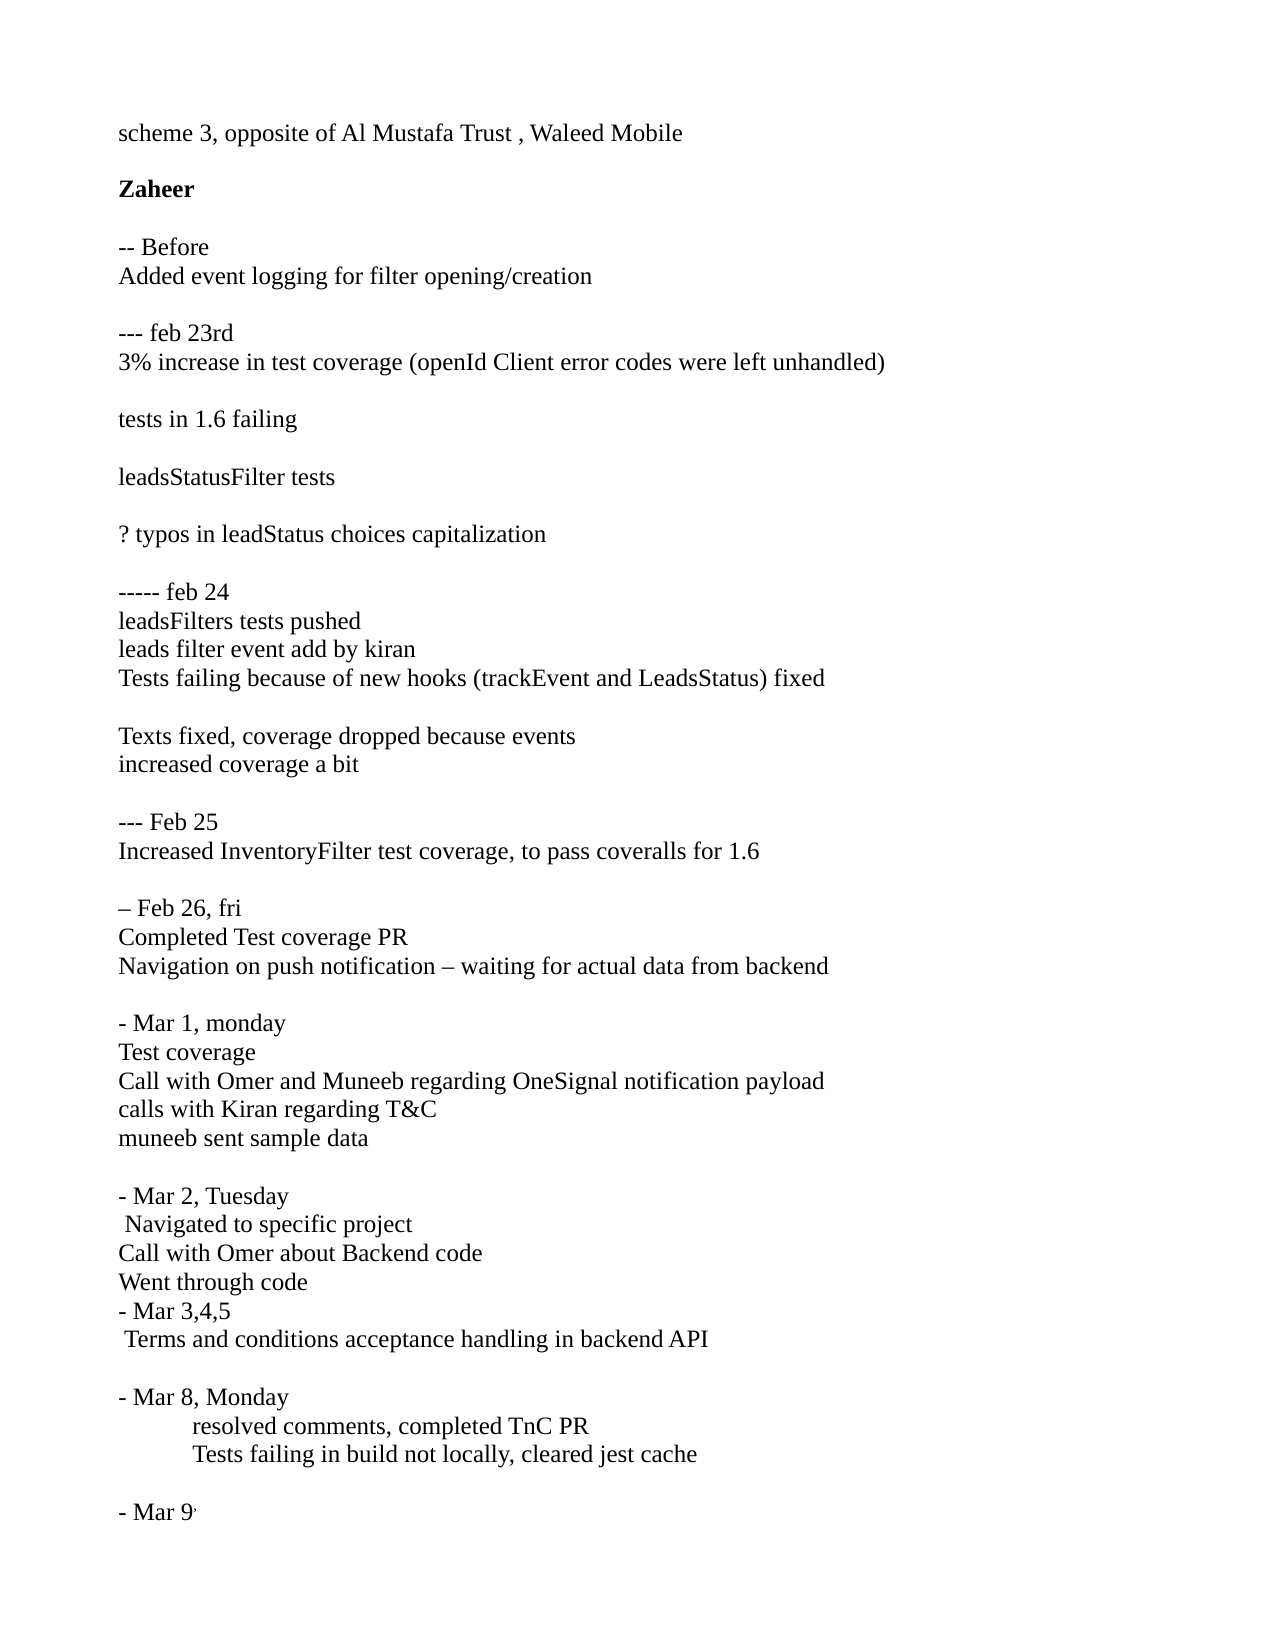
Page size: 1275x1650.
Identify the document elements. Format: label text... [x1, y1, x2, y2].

text Tests failing because of new hooks (trackEvent and LeadsStatus) fixed [118, 663, 1157, 692]
text increased coverage a bit [118, 749, 1157, 778]
text ----- feb 24 [118, 577, 1157, 606]
text - Mar 9, [118, 1497, 1157, 1526]
text ? typos in leadStatus choices capitalization [118, 519, 1157, 548]
text calls with Kiran regarding T&C [118, 1094, 1157, 1123]
text Texts fixed, coverage dropped because events [118, 721, 1157, 749]
text Terms and conditions acceptance handling in backend API [118, 1324, 1157, 1353]
text leadsFilters tests pushed [118, 606, 1157, 634]
text muneeb sent sample data [118, 1123, 1157, 1152]
text - Mar 2, Tuesday [118, 1181, 1157, 1209]
text Went through code [118, 1267, 1157, 1296]
text Test coverage [118, 1037, 1157, 1066]
text tests in 1.6 failing [118, 404, 1157, 433]
text - Mar 3,4,5 [118, 1296, 1157, 1324]
text leads filter event add by kiran [118, 634, 1157, 663]
text -- Before [118, 232, 1157, 261]
text – Feb 26, fri [118, 893, 1157, 922]
text Increased InventoryFilter test coverage, to pass coveralls for 1.6 [118, 836, 1157, 864]
text resolved comments, completed TnC PR [118, 1411, 1157, 1439]
text Completed Test coverage PR [118, 922, 1157, 951]
text Call with Omer and Muneeb regarding OneSignal notification payload [118, 1066, 1157, 1094]
text --- Feb 25 [118, 807, 1157, 836]
text - Mar 1, monday [118, 1008, 1157, 1037]
text leadsStatusFilter tests [118, 462, 1157, 491]
text - Mar 8, Monday [118, 1382, 1157, 1411]
text Added event logging for filter opening/creation [118, 261, 1157, 289]
text Navigated to specific project [118, 1209, 1157, 1238]
text Tests failing in build not locally, cleared jest cache [118, 1439, 1157, 1468]
text Call with Omer about Backend code [118, 1238, 1157, 1267]
text scheme 3, opposite of Al Mustafa Trust , Waleed Mobile [118, 118, 1157, 147]
text Navigation on push notification – waiting for actual data from backend [118, 951, 1157, 979]
text Zaheer [118, 174, 1157, 203]
text --- feb 23rd [118, 318, 1157, 347]
text 3% increase in test coverage (openId Client error codes were left unhandled) [118, 347, 1157, 376]
